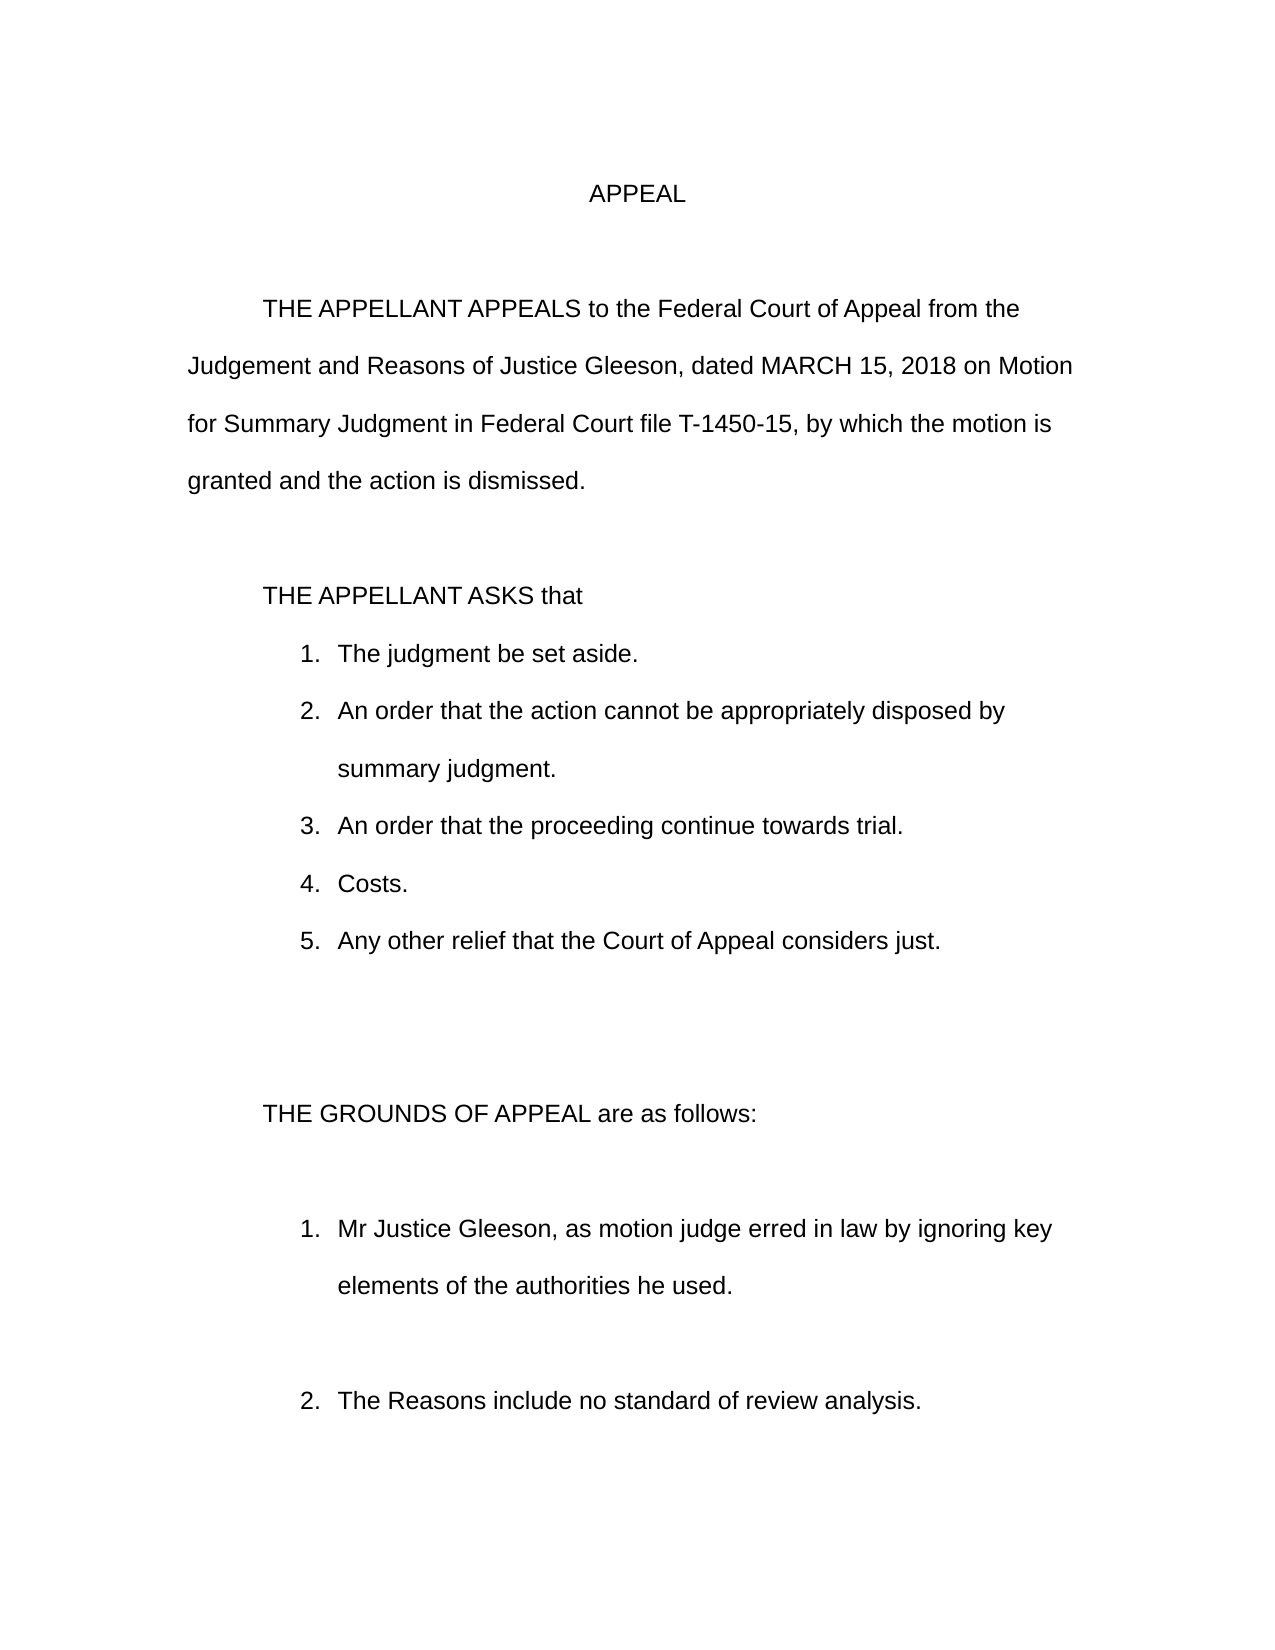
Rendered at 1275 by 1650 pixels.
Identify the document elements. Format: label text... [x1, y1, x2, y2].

list Mr Justice Gleeson, as motion judge erred in law by ignoring key elements of the authorities he used. [300, 1214, 1087, 1300]
text THE APPELLANT ASKS that [187, 581, 1087, 610]
list An order that the proceeding continue towards trial. [300, 811, 1087, 840]
text THE APPELLANT APPEALS to the Federal Court of Appeal from the Judgement and Reasons of Justice Gleeson, dated MARCH 15, 2018 on Motion for Summary Judgment in Federal Court file T-1450-15, by which the motion is granted and the action is dismissed. [187, 294, 1087, 495]
text THE GROUNDS OF APPEAL are as follows: [187, 1099, 1087, 1127]
list The judgment be set aside. [300, 639, 1087, 667]
list The Reasons include no standard of review analysis. [300, 1386, 1087, 1415]
list Costs. [300, 869, 1087, 897]
text APPEAL [187, 179, 1087, 207]
list Any other relief that the Court of Appeal considers just. [300, 926, 1087, 955]
list An order that the action cannot be appropriately disposed by summary judgment. [300, 696, 1087, 782]
